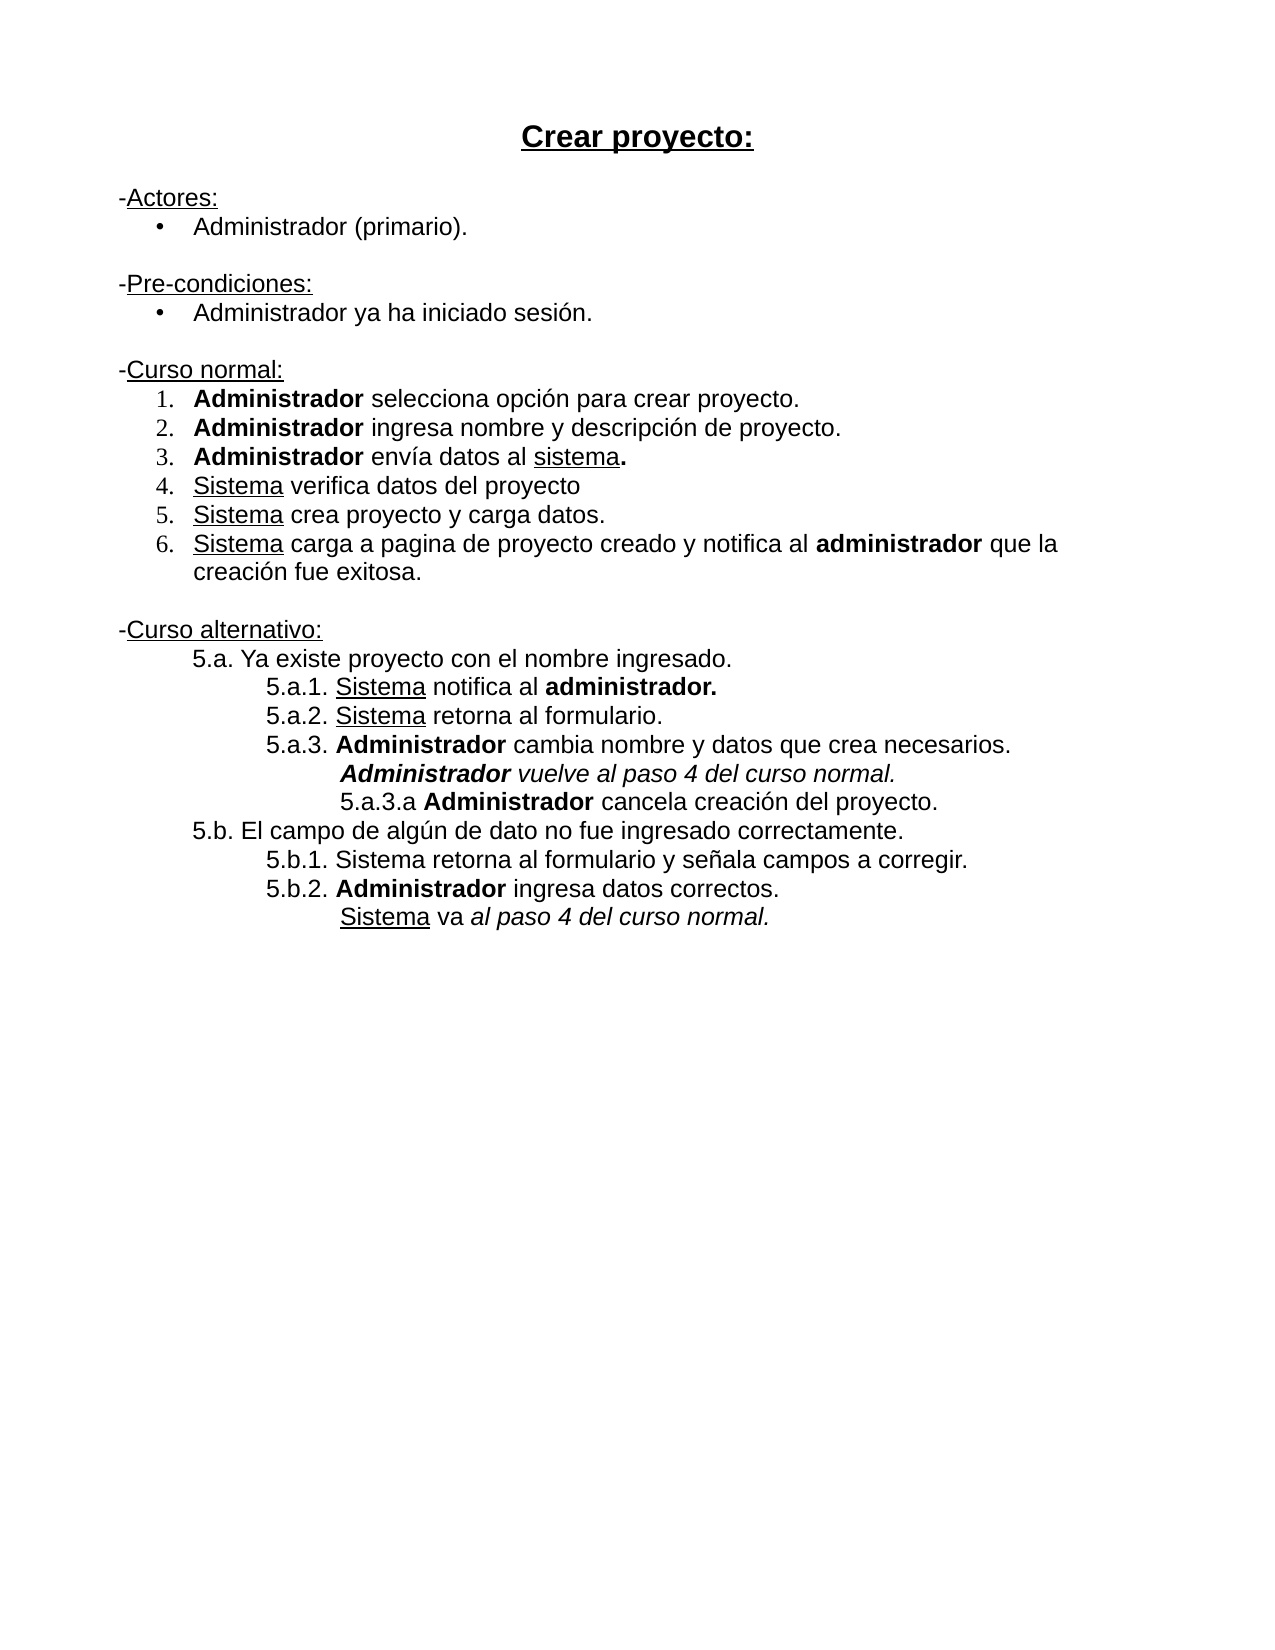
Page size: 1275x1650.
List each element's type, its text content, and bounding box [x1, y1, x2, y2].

text -Actores: [118, 183, 1157, 212]
list Sistema verifica datos del proyecto [156, 471, 1157, 500]
text 5.b.2. Administrador ingresa datos correctos. [118, 874, 1157, 902]
list Sistema carga a pagina de proyecto creado y notifica al administrador que la creación fue exitosa. [156, 528, 1157, 586]
list Sistema crea proyecto y carga datos. [156, 500, 1157, 528]
text Sistema va al paso 4 del curso normal. [118, 902, 1157, 931]
text Administrador vuelve al paso 4 del curso normal. [118, 759, 1157, 787]
text 5.a.2. Sistema retorna al formulario. [118, 701, 1157, 730]
text -Curso normal: [118, 356, 1157, 384]
list Administrador (primario). [156, 212, 1157, 240]
text 5.a.3.a Administrador cancela creación del proyecto. [118, 787, 1157, 816]
list Administrador ingresa nombre y descripción de proyecto. [156, 413, 1157, 442]
text -Pre-condiciones: [118, 269, 1157, 298]
list Administrador envía datos al sistema. [156, 442, 1157, 471]
text 5.a.1. Sistema notifica al administrador. [118, 672, 1157, 701]
list Administrador selecciona opción para crear proyecto. [156, 384, 1157, 413]
text 5.a. Ya existe proyecto con el nombre ingresado. [118, 644, 1157, 672]
text -Curso alternativo: [118, 615, 1157, 644]
list Administrador ya ha iniciado sesión. [156, 298, 1157, 327]
text Crear proyecto: [118, 118, 1157, 154]
text 5.a.3. Administrador cambia nombre y datos que crea necesarios. [118, 730, 1157, 759]
text 5.b.1. Sistema retorna al formulario y señala campos a corregir. [118, 845, 1157, 874]
text 5.b. El campo de algún de dato no fue ingresado correctamente. [118, 816, 1157, 845]
